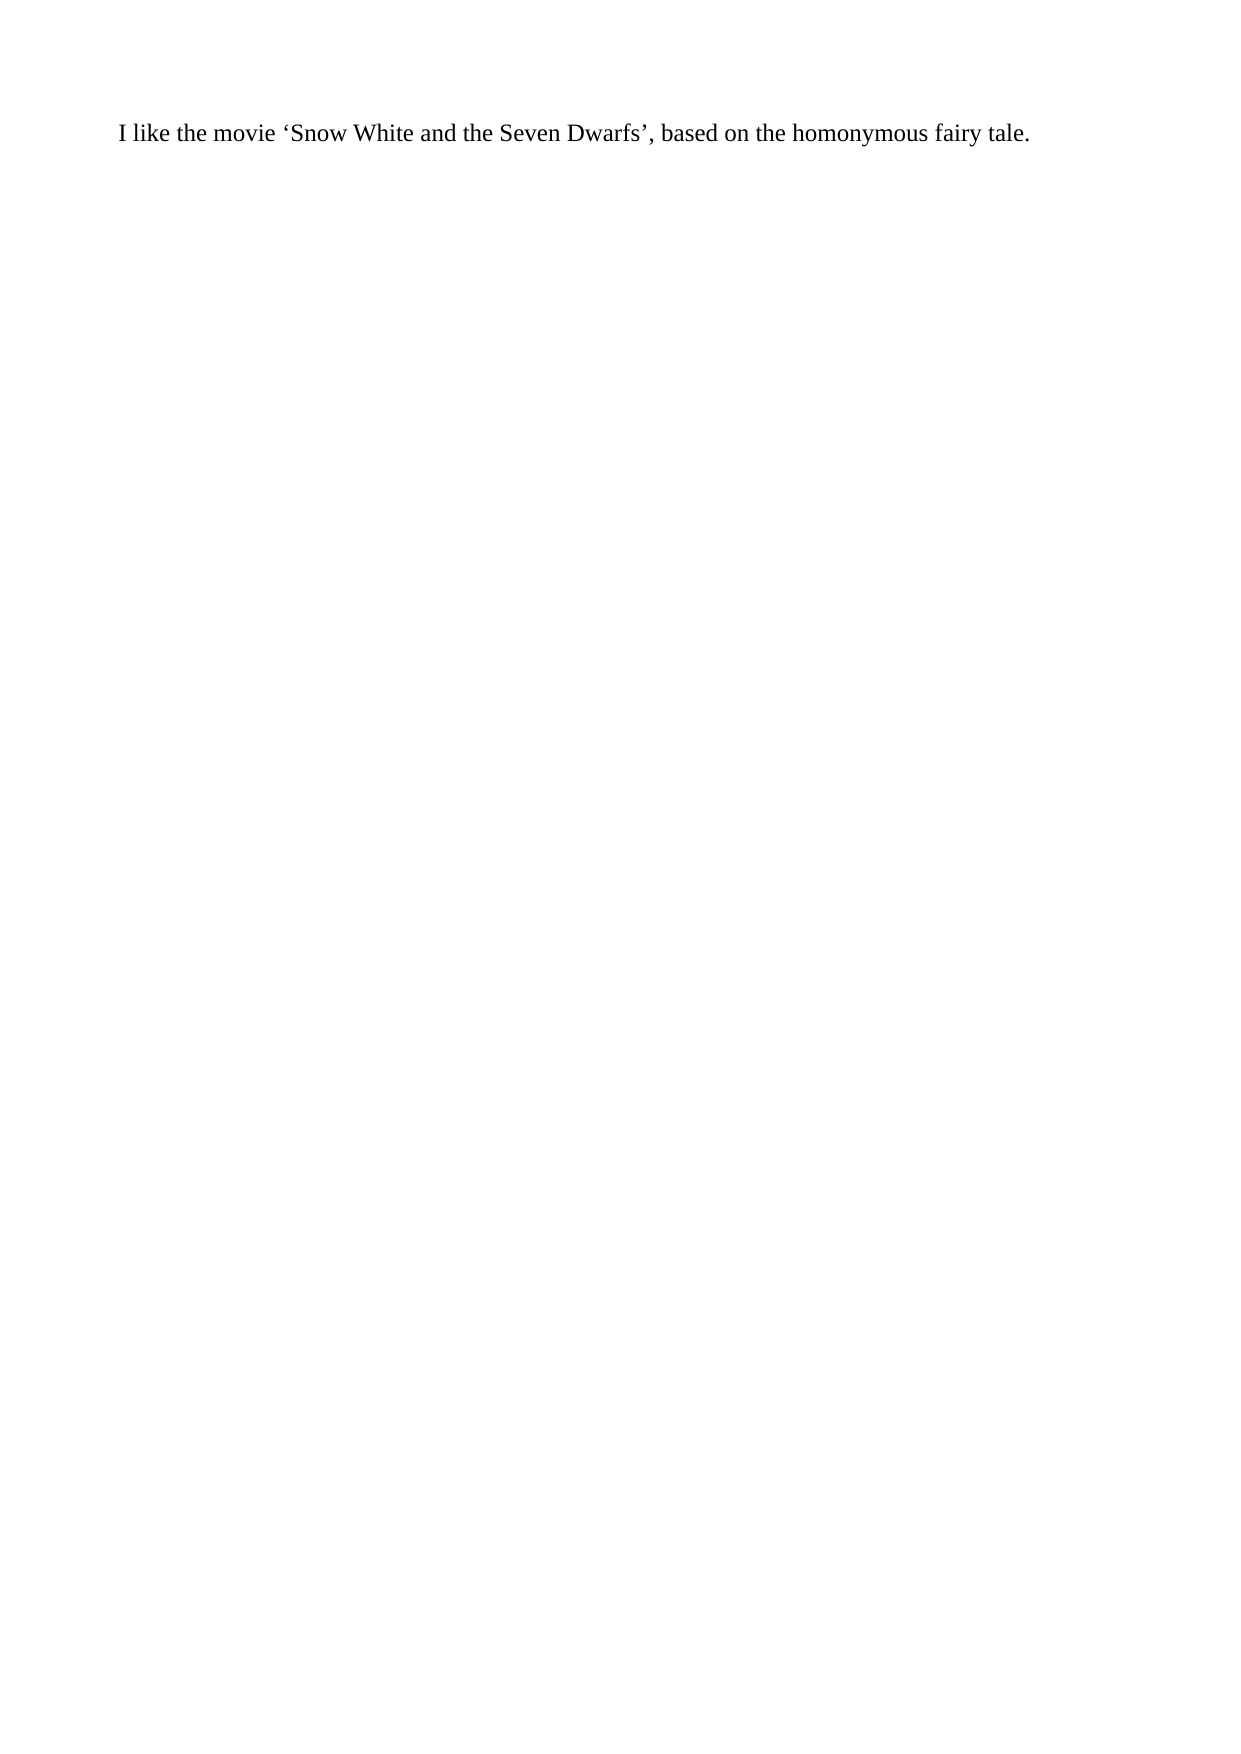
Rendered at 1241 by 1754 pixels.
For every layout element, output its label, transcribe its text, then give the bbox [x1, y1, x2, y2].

text I like the movie ‘Snow White and the Seven Dwarfs’, based on the homonymous fairy tale. [118, 118, 1122, 147]
